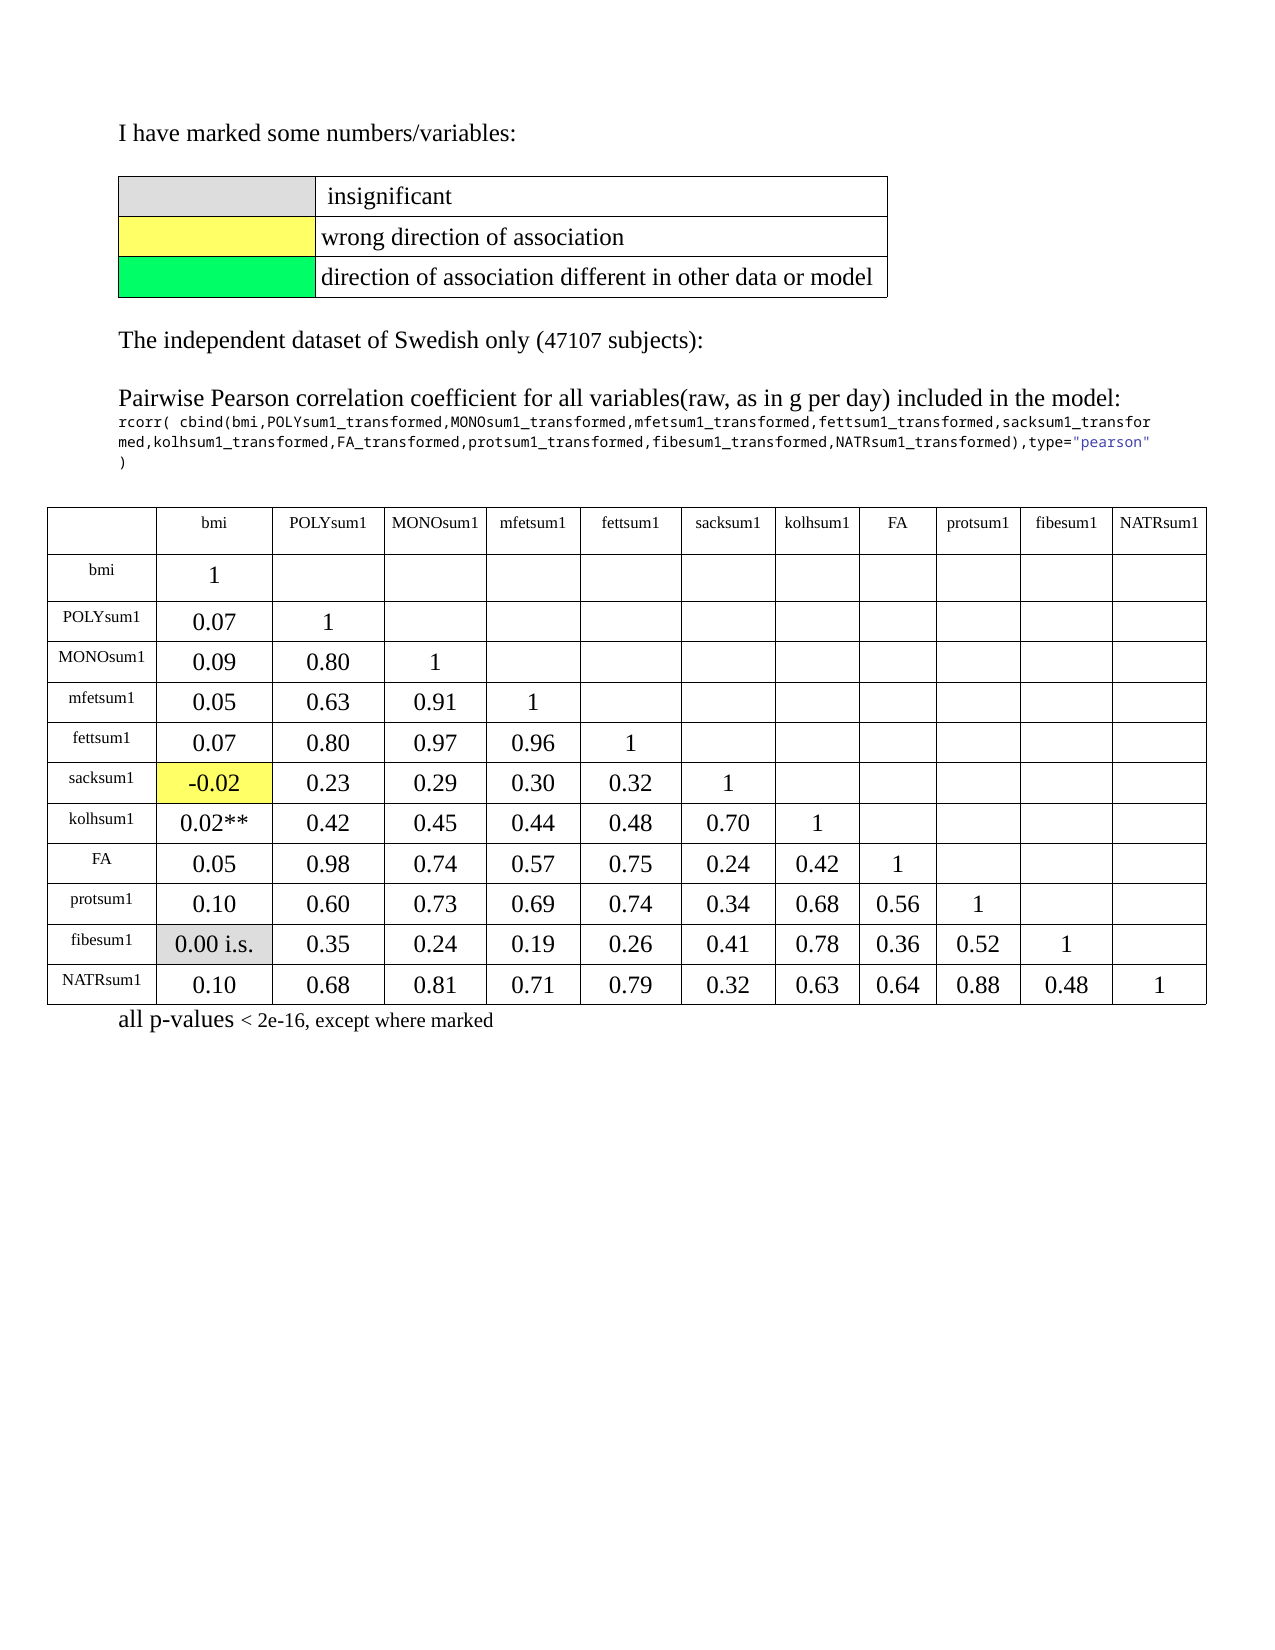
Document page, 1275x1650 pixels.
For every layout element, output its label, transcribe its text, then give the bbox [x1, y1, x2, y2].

table_cell 1 [1021, 925, 1112, 964]
table_header bmi [157, 508, 272, 554]
table_header protsum1 [937, 508, 1020, 554]
table_cell [860, 763, 936, 803]
table_cell mfetsum1 [48, 683, 156, 722]
table_cell [937, 723, 1020, 762]
table_cell 0.75 [581, 844, 681, 883]
table_cell 1 [1113, 965, 1206, 1004]
table_cell 0.32 [581, 763, 681, 803]
table_cell 0.96 [487, 723, 580, 762]
table_cell 0.05 [157, 683, 272, 722]
table_cell [487, 555, 580, 601]
table_cell 0.64 [860, 965, 936, 1004]
table_cell [581, 555, 681, 601]
table_cell [1113, 642, 1206, 682]
table_cell [937, 602, 1020, 641]
table_cell [581, 642, 681, 682]
table_cell [1113, 844, 1206, 883]
table_header [119, 177, 315, 216]
table_cell [385, 602, 486, 641]
table_cell -0.02 [157, 763, 272, 803]
table_cell [1021, 555, 1112, 601]
table_cell 0.41 [682, 925, 775, 964]
table_cell [1021, 884, 1112, 923]
table_cell 0.19 [487, 925, 580, 964]
table_cell 0.60 [273, 884, 384, 923]
table_cell 0.24 [385, 925, 486, 964]
table_cell 0.23 [273, 763, 384, 803]
table_cell [682, 555, 775, 601]
table_cell [776, 683, 859, 722]
table_header insignificant [316, 177, 887, 216]
table_cell [776, 555, 859, 601]
table_cell 0.42 [273, 804, 384, 843]
table_cell 0.97 [385, 723, 486, 762]
table_cell [937, 844, 1020, 883]
table_cell 0.45 [385, 804, 486, 843]
table_cell [776, 723, 859, 762]
table_cell FA [48, 844, 156, 883]
table_cell 0.10 [157, 884, 272, 923]
table_cell [1021, 602, 1112, 641]
table_cell [1021, 763, 1112, 803]
table_cell 0.81 [385, 965, 486, 1004]
table_cell [1113, 884, 1206, 923]
table_cell [581, 683, 681, 722]
table_cell NATRsum1 [48, 965, 156, 1004]
table_cell [1021, 723, 1112, 762]
table_cell 0.05 [157, 844, 272, 883]
table_cell POLYsum1 [48, 602, 156, 641]
table_cell 0.71 [487, 965, 580, 1004]
table_cell [1113, 723, 1206, 762]
table_cell 0.63 [776, 965, 859, 1004]
table_cell wrong direction of association [316, 217, 887, 256]
table_cell 0.32 [682, 965, 775, 1004]
table_cell 0.36 [860, 925, 936, 964]
table_header mfetsum1 [487, 508, 580, 554]
table_cell 0.70 [682, 804, 775, 843]
table_cell [682, 602, 775, 641]
table_header POLYsum1 [273, 508, 384, 554]
table_cell 0.07 [157, 602, 272, 641]
table_cell [273, 555, 384, 601]
table_header fibesum1 [1021, 508, 1112, 554]
table_cell 0.24 [682, 844, 775, 883]
table_header kolhsum1 [776, 508, 859, 554]
text Pairwise Pearson correlation coefficient for all variables(raw, as in g per day) included in the model: [118, 383, 1157, 412]
table_cell protsum1 [48, 884, 156, 923]
table_cell 0.69 [487, 884, 580, 923]
table_cell 0.91 [385, 683, 486, 722]
table_cell 1 [487, 683, 580, 722]
table_cell [682, 642, 775, 682]
table_cell 1 [581, 723, 681, 762]
table_cell 0.30 [487, 763, 580, 803]
table_cell [860, 642, 936, 682]
table_cell 0.07 [157, 723, 272, 762]
table_cell 1 [937, 884, 1020, 923]
table_cell direction of association different in other data or model [316, 257, 887, 297]
table_cell MONOsum1 [48, 642, 156, 682]
table_cell [487, 602, 580, 641]
table_cell kolhsum1 [48, 804, 156, 843]
table_header FA [860, 508, 936, 554]
table_cell 0.09 [157, 642, 272, 682]
table_cell 0.80 [273, 642, 384, 682]
table_cell [119, 217, 315, 256]
table_cell 0.78 [776, 925, 859, 964]
table_cell [1113, 804, 1206, 843]
table_cell 0.35 [273, 925, 384, 964]
table_cell 0.48 [1021, 965, 1112, 1004]
table_cell 0.34 [682, 884, 775, 923]
table_header MONOsum1 [385, 508, 486, 554]
table_cell [1113, 683, 1206, 722]
table_cell [1021, 683, 1112, 722]
table_cell 1 [682, 763, 775, 803]
table_cell 1 [385, 642, 486, 682]
table_cell [1021, 642, 1112, 682]
table_cell 0.02** [157, 804, 272, 843]
table_cell [937, 763, 1020, 803]
table_cell [860, 602, 936, 641]
table_cell [487, 642, 580, 682]
table_cell [1113, 602, 1206, 641]
table_cell 0.56 [860, 884, 936, 923]
table_header fettsum1 [581, 508, 681, 554]
table_cell [1113, 763, 1206, 803]
table_cell [119, 257, 315, 297]
table_cell 0.88 [937, 965, 1020, 1004]
table_cell [776, 763, 859, 803]
table_cell [385, 555, 486, 601]
table_cell [937, 683, 1020, 722]
table_cell 0.42 [776, 844, 859, 883]
table_cell 0.68 [776, 884, 859, 923]
table_cell [1021, 804, 1112, 843]
table_cell 1 [273, 602, 384, 641]
table_cell 0.74 [581, 884, 681, 923]
table_cell [776, 602, 859, 641]
table_header [48, 508, 156, 554]
table_cell 0.80 [273, 723, 384, 762]
table_cell 0.52 [937, 925, 1020, 964]
table_cell [937, 642, 1020, 682]
table_cell [682, 683, 775, 722]
table_cell fettsum1 [48, 723, 156, 762]
table_cell [860, 555, 936, 601]
table_cell 0.26 [581, 925, 681, 964]
table_cell 0.44 [487, 804, 580, 843]
table_cell fibesum1 [48, 925, 156, 964]
table_cell 0.00 i.s. [157, 925, 272, 964]
table_cell 0.10 [157, 965, 272, 1004]
table_header sacksum1 [682, 508, 775, 554]
table_cell [937, 555, 1020, 601]
text rcorr( cbind(bmi,POLYsum1_transformed,MONOsum1_transformed,mfetsum1_transformed,fettsum1_transformed,sacksum1_transformed,kolhsum1_transformed,FA_transformed,protsum1_transformed,fibesum1_transformed,NATRsum1_transformed),type="pearson") [118, 412, 1157, 471]
table_cell [1113, 925, 1206, 964]
table_cell [581, 602, 681, 641]
table_cell 0.63 [273, 683, 384, 722]
table_header NATRsum1 [1113, 508, 1206, 554]
table_cell [776, 642, 859, 682]
table_cell [682, 723, 775, 762]
table_cell [1113, 555, 1206, 601]
table_cell bmi [48, 555, 156, 601]
table_cell [1021, 844, 1112, 883]
text The independent dataset of Swedish only (47107 subjects): [118, 325, 1157, 354]
table_cell sacksum1 [48, 763, 156, 803]
text I have marked some numbers/variables: [118, 118, 1157, 147]
text all p-values < 2e-16, except where marked [118, 1005, 1157, 1033]
table_cell [860, 723, 936, 762]
table_cell 0.98 [273, 844, 384, 883]
table_cell [860, 804, 936, 843]
table_cell 1 [860, 844, 936, 883]
table_cell 0.29 [385, 763, 486, 803]
table_cell 0.79 [581, 965, 681, 1004]
table_cell 0.68 [273, 965, 384, 1004]
table_cell 0.57 [487, 844, 580, 883]
table_cell 1 [157, 555, 272, 601]
table_cell 0.48 [581, 804, 681, 843]
table_cell 0.73 [385, 884, 486, 923]
table_cell [860, 683, 936, 722]
table_cell 1 [776, 804, 859, 843]
table_cell [937, 804, 1020, 843]
table_cell 0.74 [385, 844, 486, 883]
